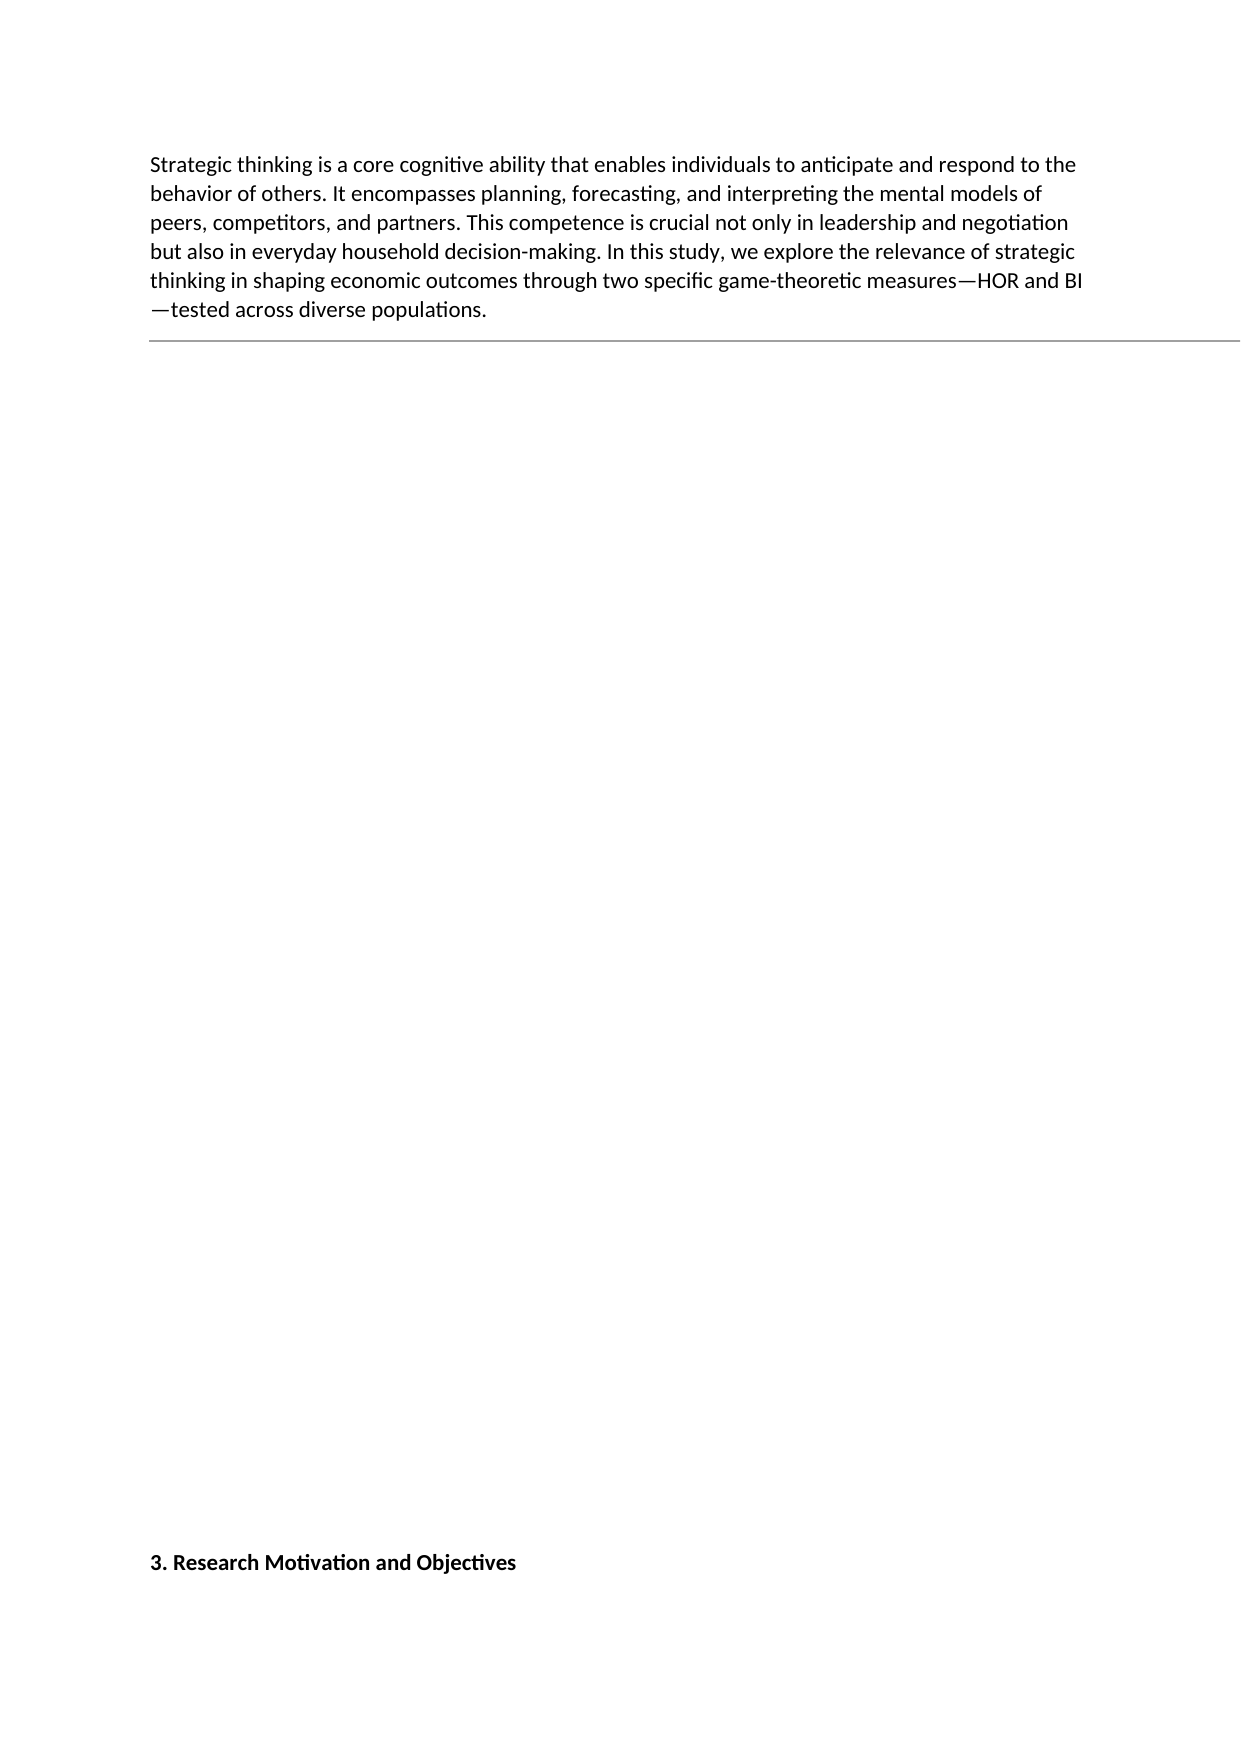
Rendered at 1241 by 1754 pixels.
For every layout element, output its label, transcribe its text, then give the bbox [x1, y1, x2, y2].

text 3. Research Motivation and Objectives [150, 1548, 1090, 1576]
text Strategic thinking is a core cognitive ability that enables individuals to anticipate and respond to the behavior of others. It encompasses planning, forecasting, and interpreting the mental models of peers, competitors, and partners. This competence is crucial not only in leadership and negotiation but also in everyday household decision-making. In this study, we explore the relevance of strategic thinking in shaping economic outcomes through two specific game-theoretic measures—HOR and BI—tested across diverse populations. [150, 150, 1090, 323]
